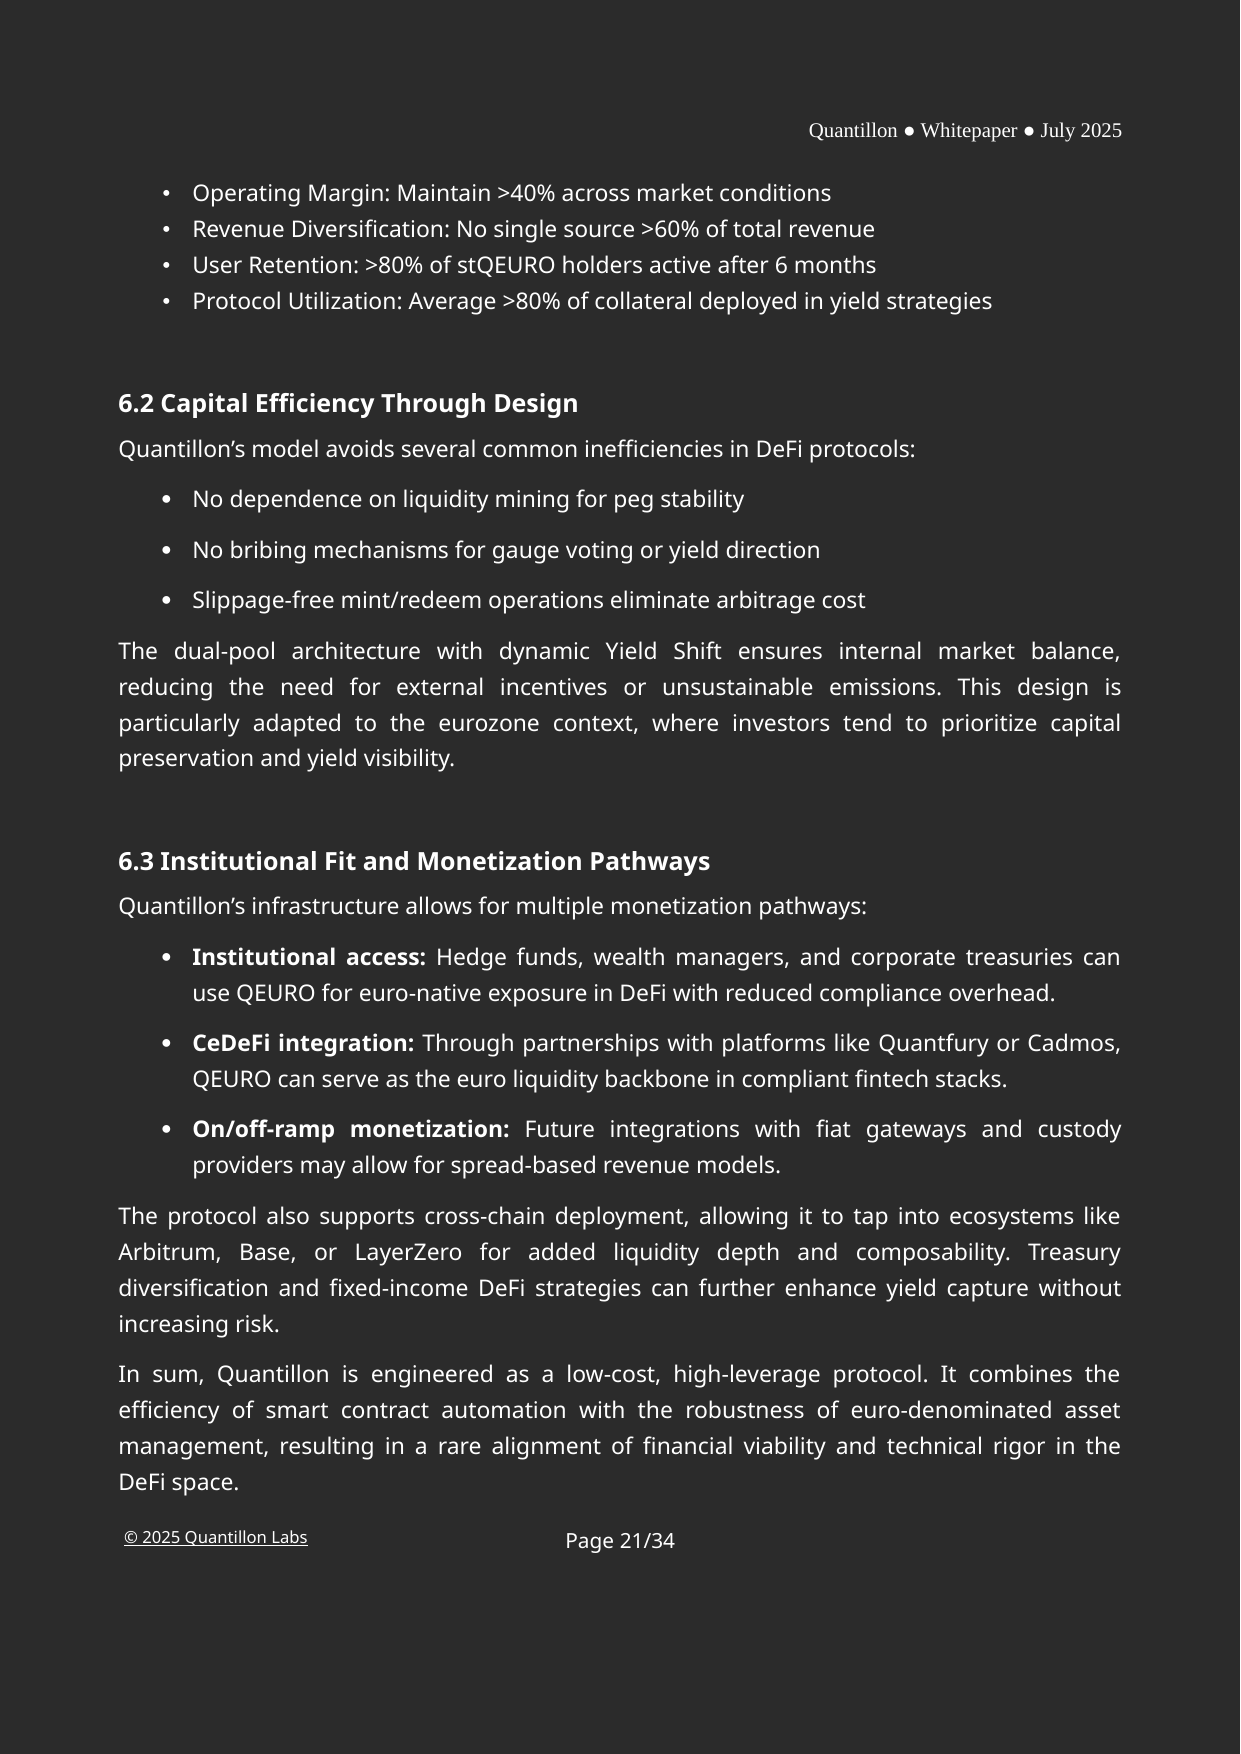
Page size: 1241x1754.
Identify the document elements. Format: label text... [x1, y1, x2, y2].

list User Retention: >80% of stQEURO holders active after 6 months [162, 249, 1122, 280]
subtitle 6.3 Institutional Fit and Monetization Pathways [118, 843, 1122, 877]
list Revenue Diversification: No single source >60% of total revenue [162, 213, 1122, 244]
list Operating Margin: Maintain >40% across market conditions [162, 177, 1122, 208]
list Slippage-free mint/redeem operations eliminate arbitrage cost [162, 584, 1122, 615]
list Institutional access: Hedge funds, wealth managers, and corporate treasuries can use QEURO for euro-native exposure in DeFi with reduced compliance overhead. [162, 941, 1122, 1008]
list CeDeFi integration: Through partnerships with platforms like Quantfury or Cadmos, QEURO can serve as the euro liquidity backbone in compliant fintech stacks. [162, 1027, 1122, 1094]
list Protocol Utilization: Average >80% of collateral deployed in yield strategies [162, 285, 1122, 316]
text In sum, Quantillon is engineered as a low-cost, high-leverage protocol. It combines the efficiency of smart contract automation with the robustness of euro-denominated asset management, resulting in a rare alignment of financial viability and technical rigor in the DeFi space. [118, 1358, 1122, 1497]
list On/off-ramp monetization: Future integrations with fiat gateways and custody providers may allow for spread-based revenue models. [162, 1113, 1122, 1181]
text Quantillon’s infrastructure allows for multiple monetization pathways: [118, 890, 1122, 921]
text Quantillon’s model avoids several common inefficiencies in DeFi protocols: [118, 432, 1122, 464]
subtitle 6.2 Capital Efficiency Through Design [118, 386, 1122, 420]
list No bribing mechanisms for gauge voting or yield direction [162, 533, 1122, 565]
text The dual-pool architecture with dynamic Yield Shift ensures internal market balance, reducing the need for external incentives or unsustainable emissions. This design is particularly adapted to the eurozone context, where investors tend to prioritize capital preservation and yield visibility. [118, 634, 1122, 774]
text The protocol also supports cross-chain deployment, allowing it to tap into ecosystems like Arbitrum, Base, or LayerZero for added liquidity depth and composability. Treasury diversification and fixed-income DeFi strategies can further enhance yield capture without increasing risk. [118, 1200, 1122, 1339]
list No dependence on liquidity mining for peg stability [162, 483, 1122, 514]
